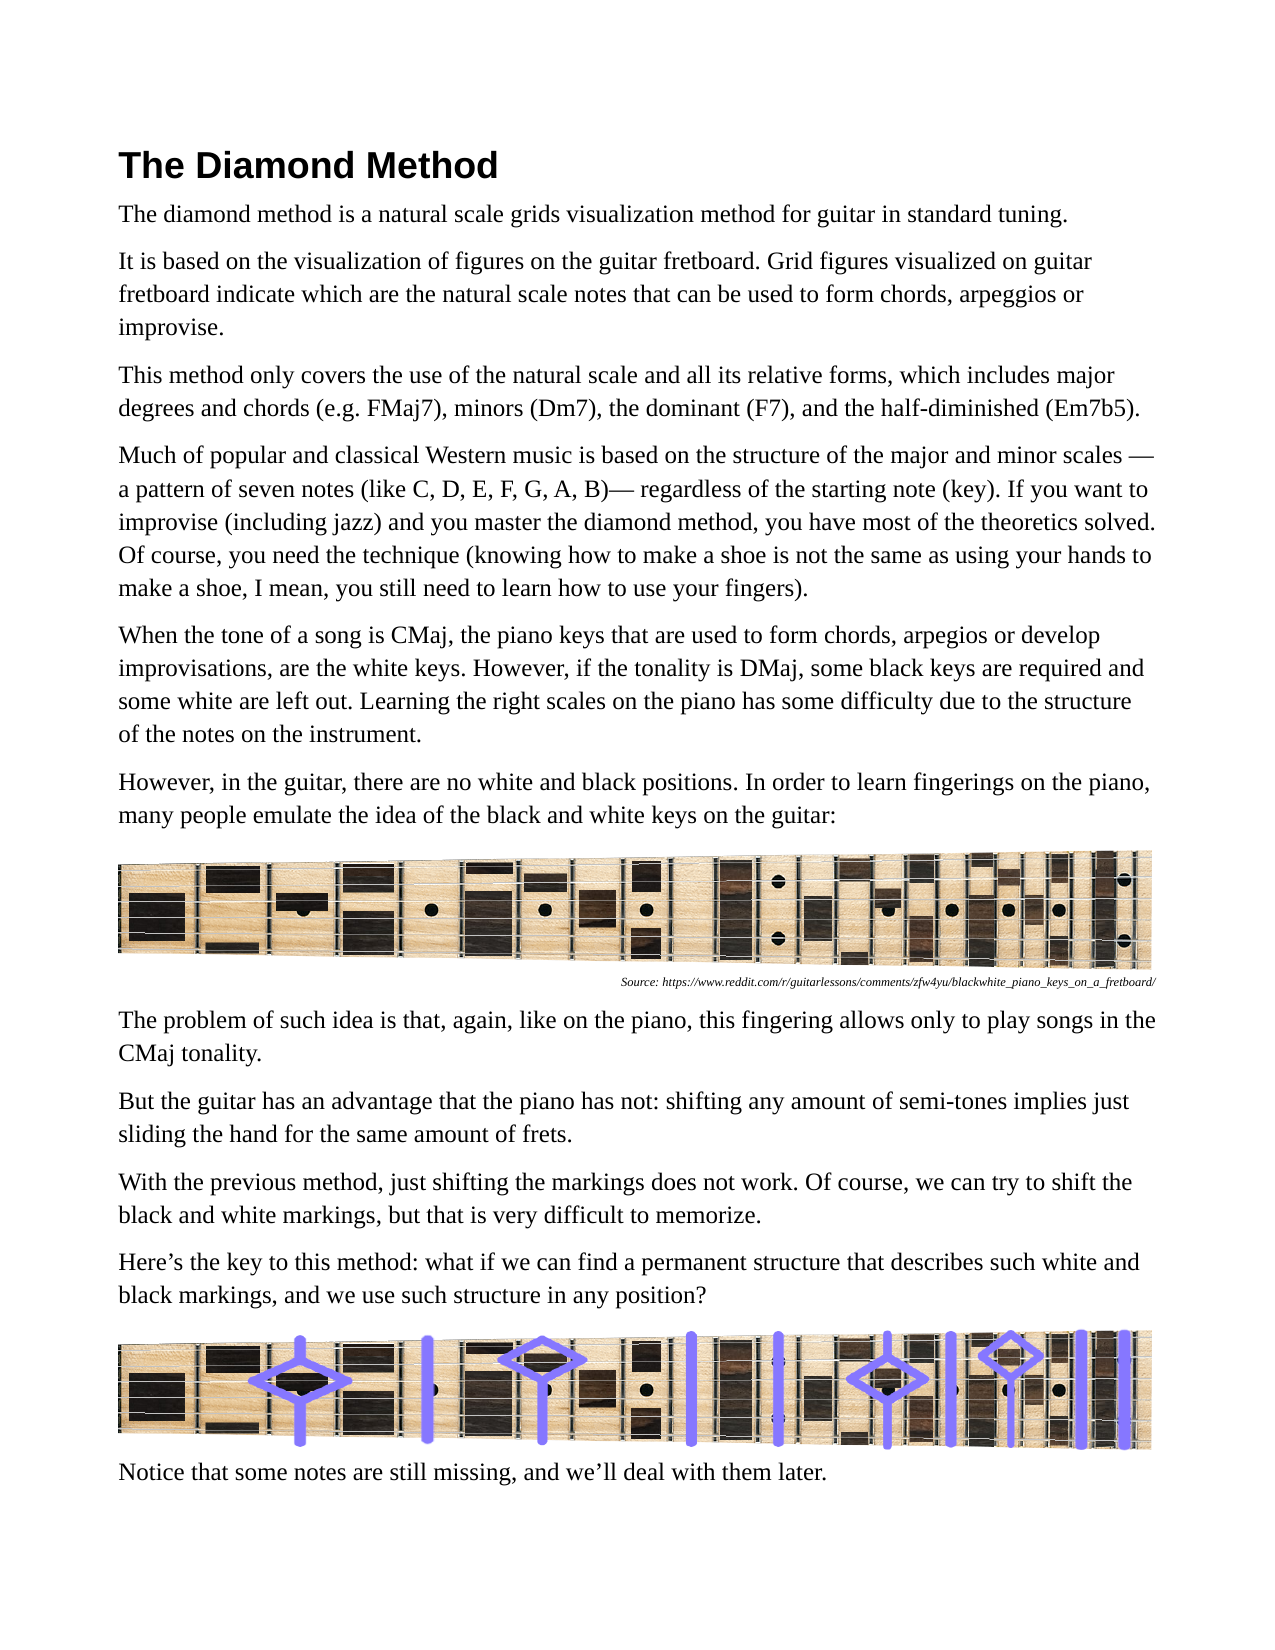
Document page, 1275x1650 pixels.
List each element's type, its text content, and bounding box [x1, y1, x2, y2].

text But the guitar has an advantage that the piano has not: shifting any amount of semi-tones implies just sliding the hand for the same amount of frets. [118, 1086, 1157, 1148]
text With the previous method, just shifting the markings does not work. Of course, we can try to shift the black and white markings, but that is very difficult to memorize. [118, 1167, 1157, 1228]
picture [118, 847, 1157, 973]
picture [118, 1327, 1157, 1453]
text Notice that some notes are still missing, and we’ll deal with them later. [118, 1453, 1157, 1486]
text The diamond method is a natural scale grids visualization method for guitar in standard tuning. [118, 199, 1157, 227]
text Source: https://www.reddit.com/r/guitarlessons/comments/zfw4yu/blackwhite_piano_keys_on_a_fretboard/ [118, 973, 1157, 989]
text However, in the guitar, there are no white and black positions. In order to learn fingerings on the piano, many people emulate the idea of the black and white keys on the guitar: [118, 767, 1157, 829]
text When the tone of a song is CMaj, the piano keys that are used to form chords, arpegios or develop improvisations, are the white keys. However, if the tonality is DMaj, some black keys are required and some white are left out. Learning the right scales on the piano has some difficulty due to the structure of the notes on the instrument. [118, 620, 1157, 748]
subtitle The Diamond Method [118, 143, 1157, 186]
text Much of popular and classical Western music is based on the structure of the major and minor scales —a pattern of seven notes (like C, D, E, F, G, A, B)— regardless of the starting note (key). If you want to improvise (including jazz) and you master the diamond method, you have most of the theoretics solved. Of course, you need the technique (knowing how to make a shoe is not the same as using your hands to make a shoe, I mean, you still need to learn how to use your fingers). [118, 441, 1157, 601]
text It is based on the visualization of figures on the guitar fretboard. Grid figures visualized on guitar fretboard indicate which are the natural scale notes that can be used to form chords, arpeggios or improvise. [118, 246, 1157, 341]
text The problem of such idea is that, again, like on the piano, this fingering allows only to play songs in the CMaj tonality. [118, 1005, 1157, 1067]
text This method only covers the use of the natural scale and all its relative forms, which includes major degrees and chords (e.g. FMaj7), minors (Dm7), the dominant (F7), and the half-diminished (Em7b5). [118, 360, 1157, 422]
text Here’s the key to this method: what if we can find a permanent structure that describes such white and black markings, and we use such structure in any position? [118, 1247, 1157, 1309]
